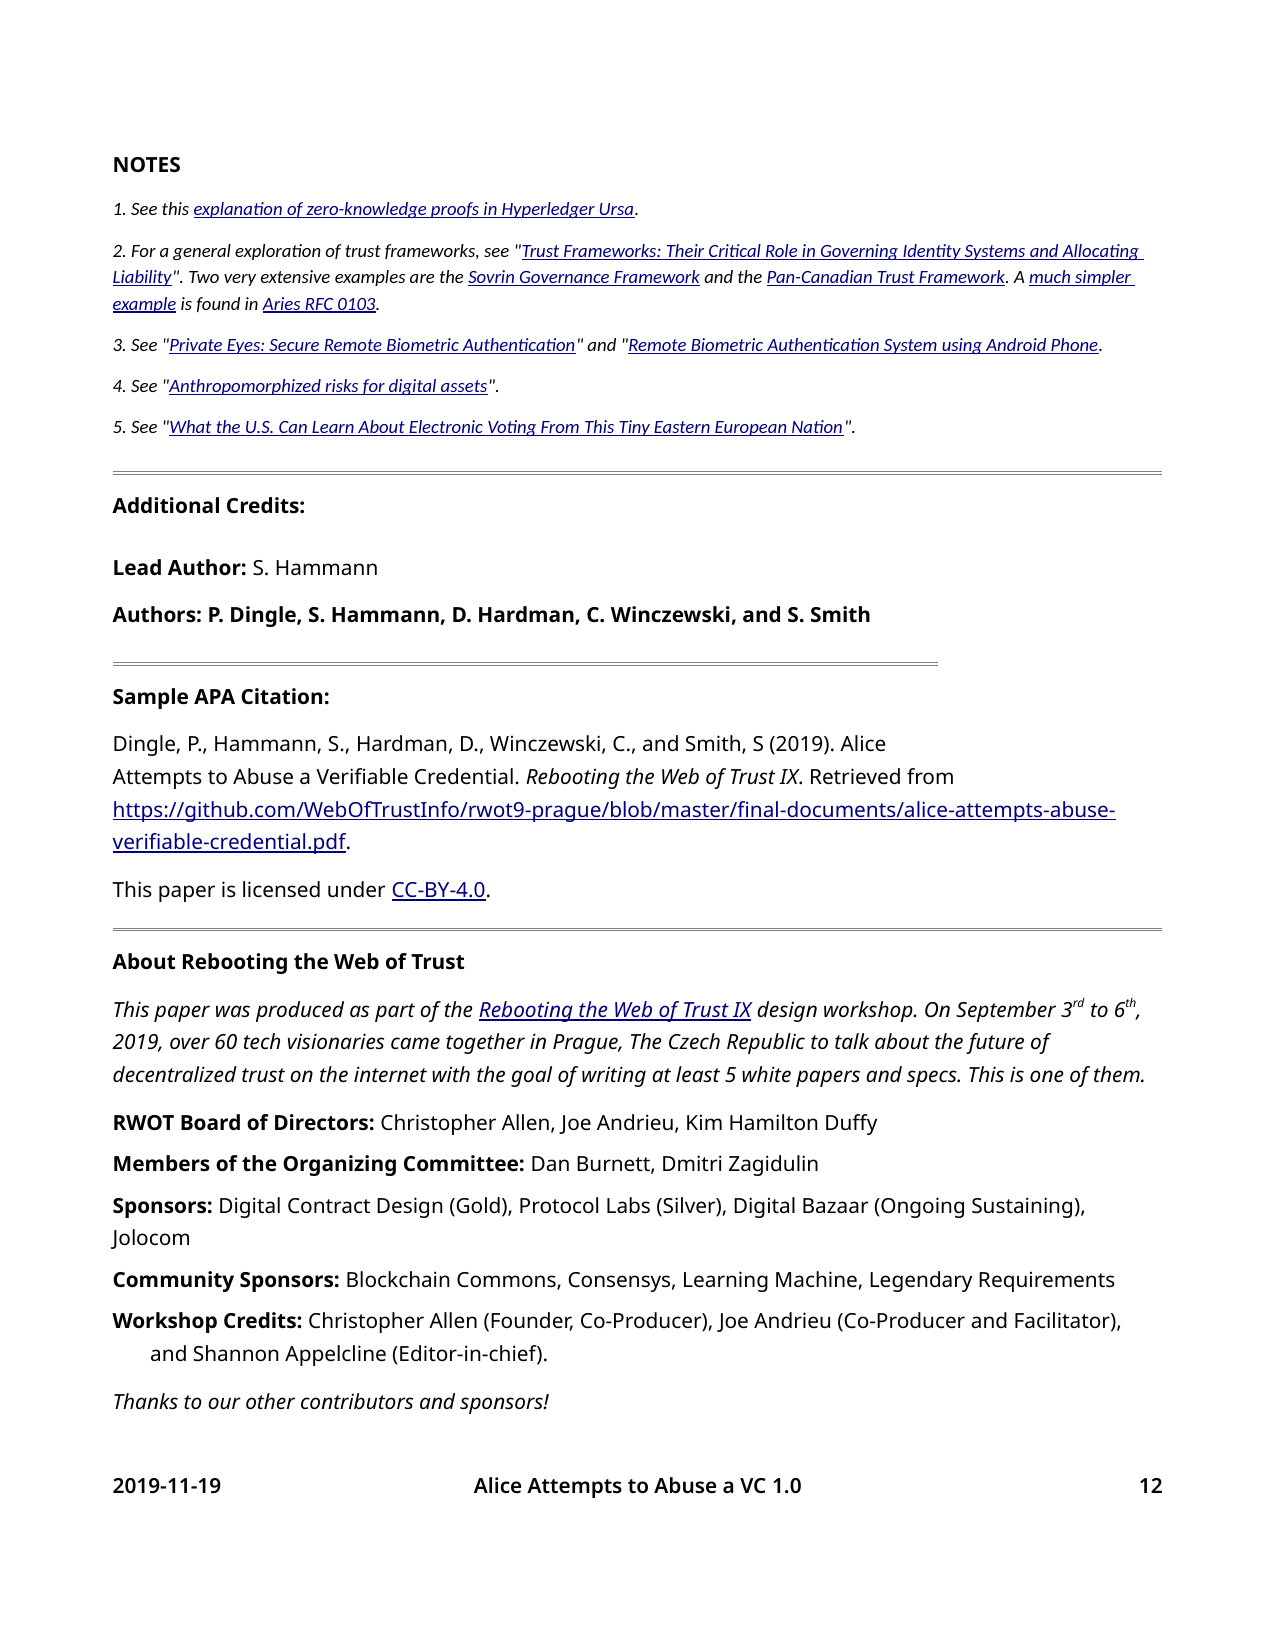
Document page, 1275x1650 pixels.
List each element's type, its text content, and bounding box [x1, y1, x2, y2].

subtitle About Rebooting the Web of Trust [112, 947, 1162, 976]
subtitle 1. See this explanation of zero-knowledge proofs in Hyperledger Ursa. [112, 198, 1162, 221]
subtitle 4. See "Anthropomorphized risks for digital assets". [112, 374, 1162, 397]
subtitle 2. For a general exploration of trust frameworks, see "Trust Frameworks: Their Critical Role in Governing Identity Systems and Allocating Liability". Two very extensive examples are the Sovrin Governance Framework and the Pan-Canadian Trust Framework. A much simpler example is found in Aries RFC 0103. [112, 239, 1162, 314]
text This paper was produced as part of the Rebooting the Web of Trust IX design workshop. On September 3rd to 6th, 2019, over 60 tech visionaries came together in Prague, The Czech Republic to talk about the future of decentralized trust on the internet with the goal of writing at least 5 white papers and specs. This is one of them. [112, 995, 1162, 1088]
text Lead Author: S. Hammann [112, 553, 938, 581]
text Members of the Organizing Committee: Dan Burnett, Dmitri Zagidulin [112, 1149, 1162, 1178]
subtitle 3. See "Private Eyes: Secure Remote Biometric Authentication" and "Remote Biometric Authentication System using Android Phone. [112, 333, 1162, 356]
text Sample APA Citation: [112, 682, 938, 710]
subtitle 5. See "What the U.S. Can Learn About Electronic Voting From This Tiny Eastern European Nation". [112, 416, 1162, 439]
text RWOT Board of Directors: Christopher Allen, Joe Andrieu, Kim Hamilton Duffy [112, 1108, 1162, 1136]
text Additional Credits: [112, 491, 1162, 519]
text This paper is licensed under CC-BY-4.0. [112, 875, 1162, 903]
subtitle Notes [112, 150, 1162, 178]
text Thanks to our other contributors and sponsors! [112, 1387, 1162, 1415]
text Authors: P. Dingle, S. Hammann, D. Hardman, C. Winczewski, and S. Smith [112, 601, 938, 629]
text Workshop Credits: Christopher Allen (Founder, Co-Producer), Joe Andrieu (Co-Producer and Facilitator), and Shannon Appelcline (Editor-in-chief). [112, 1307, 1162, 1368]
text Dingle, P., Hammann, S., Hardman, D., Winczewski, C., and Smith, S (2019). Alice Attempts to Abuse a Verifiable Credential. Rebooting the Web of Trust IX. Retrieved from https://github.com/WebOfTrustInfo/rwot9-prague/blob/master/final-documents/alice-attempts-abuse-verifiable-credential.pdf. [112, 729, 1162, 856]
text Community Sponsors: Blockchain Commons, Consensys, Learning Machine, Legendary Requirements [112, 1265, 1162, 1293]
text Sponsors: Digital Contract Design (Gold), Protocol Labs (Silver), Digital Bazaar (Ongoing Sustaining), Jolocom [112, 1191, 1162, 1252]
